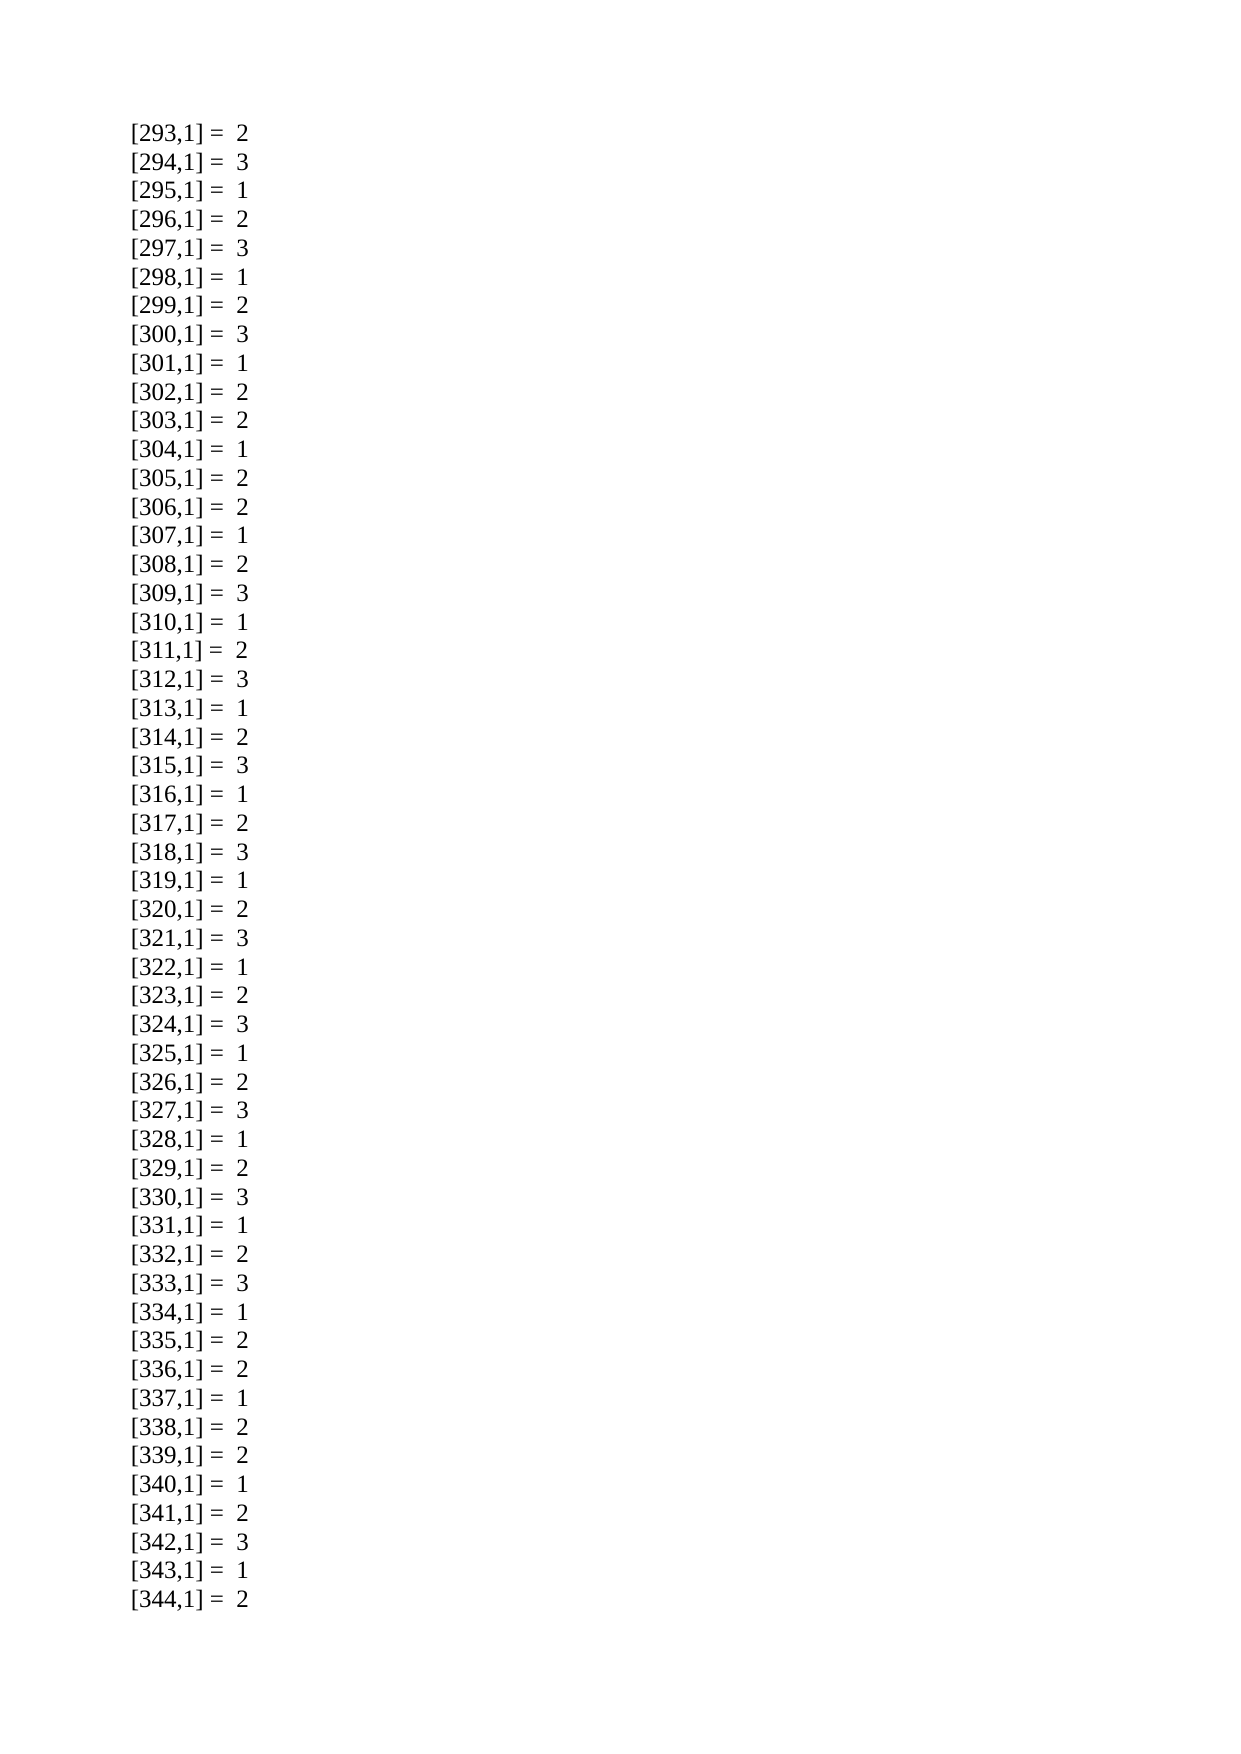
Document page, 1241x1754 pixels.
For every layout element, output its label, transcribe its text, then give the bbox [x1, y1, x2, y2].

text [341,1] = 2 [118, 1498, 1122, 1527]
text [330,1] = 3 [118, 1182, 1122, 1211]
text [299,1] = 2 [118, 291, 1122, 319]
text [337,1] = 1 [118, 1383, 1122, 1412]
text [300,1] = 3 [118, 319, 1122, 348]
text [309,1] = 3 [118, 578, 1122, 607]
text [326,1] = 2 [118, 1067, 1122, 1096]
text [294,1] = 3 [118, 147, 1122, 176]
text [317,1] = 2 [118, 808, 1122, 837]
text [302,1] = 2 [118, 377, 1122, 406]
text [295,1] = 1 [118, 176, 1122, 204]
text [312,1] = 3 [118, 664, 1122, 693]
text [325,1] = 1 [118, 1038, 1122, 1067]
text [310,1] = 1 [118, 607, 1122, 636]
text [340,1] = 1 [118, 1469, 1122, 1498]
text [331,1] = 1 [118, 1211, 1122, 1239]
text [342,1] = 3 [118, 1527, 1122, 1556]
text [343,1] = 1 [118, 1556, 1122, 1584]
text [305,1] = 2 [118, 463, 1122, 492]
text [304,1] = 1 [118, 434, 1122, 463]
text [314,1] = 2 [118, 722, 1122, 751]
text [332,1] = 2 [118, 1239, 1122, 1268]
text [327,1] = 3 [118, 1096, 1122, 1124]
text [303,1] = 2 [118, 406, 1122, 434]
text [338,1] = 2 [118, 1412, 1122, 1441]
text [344,1] = 2 [118, 1584, 1122, 1613]
text [333,1] = 3 [118, 1268, 1122, 1297]
text [306,1] = 2 [118, 492, 1122, 521]
text [293,1] = 2 [118, 118, 1122, 147]
text [297,1] = 3 [118, 233, 1122, 262]
text [336,1] = 2 [118, 1354, 1122, 1383]
text [301,1] = 1 [118, 348, 1122, 377]
text [322,1] = 1 [118, 952, 1122, 981]
text [316,1] = 1 [118, 779, 1122, 808]
text [319,1] = 1 [118, 866, 1122, 894]
text [311,1] = 2 [118, 636, 1122, 664]
text [298,1] = 1 [118, 262, 1122, 291]
text [334,1] = 1 [118, 1297, 1122, 1326]
text [313,1] = 1 [118, 693, 1122, 722]
text [321,1] = 3 [118, 923, 1122, 952]
text [320,1] = 2 [118, 894, 1122, 923]
text [328,1] = 1 [118, 1124, 1122, 1153]
text [315,1] = 3 [118, 751, 1122, 779]
text [324,1] = 3 [118, 1009, 1122, 1038]
text [339,1] = 2 [118, 1441, 1122, 1469]
text [329,1] = 2 [118, 1153, 1122, 1182]
text [323,1] = 2 [118, 981, 1122, 1009]
text [318,1] = 3 [118, 837, 1122, 866]
text [296,1] = 2 [118, 204, 1122, 233]
text [308,1] = 2 [118, 549, 1122, 578]
text [335,1] = 2 [118, 1326, 1122, 1354]
text [307,1] = 1 [118, 521, 1122, 549]
